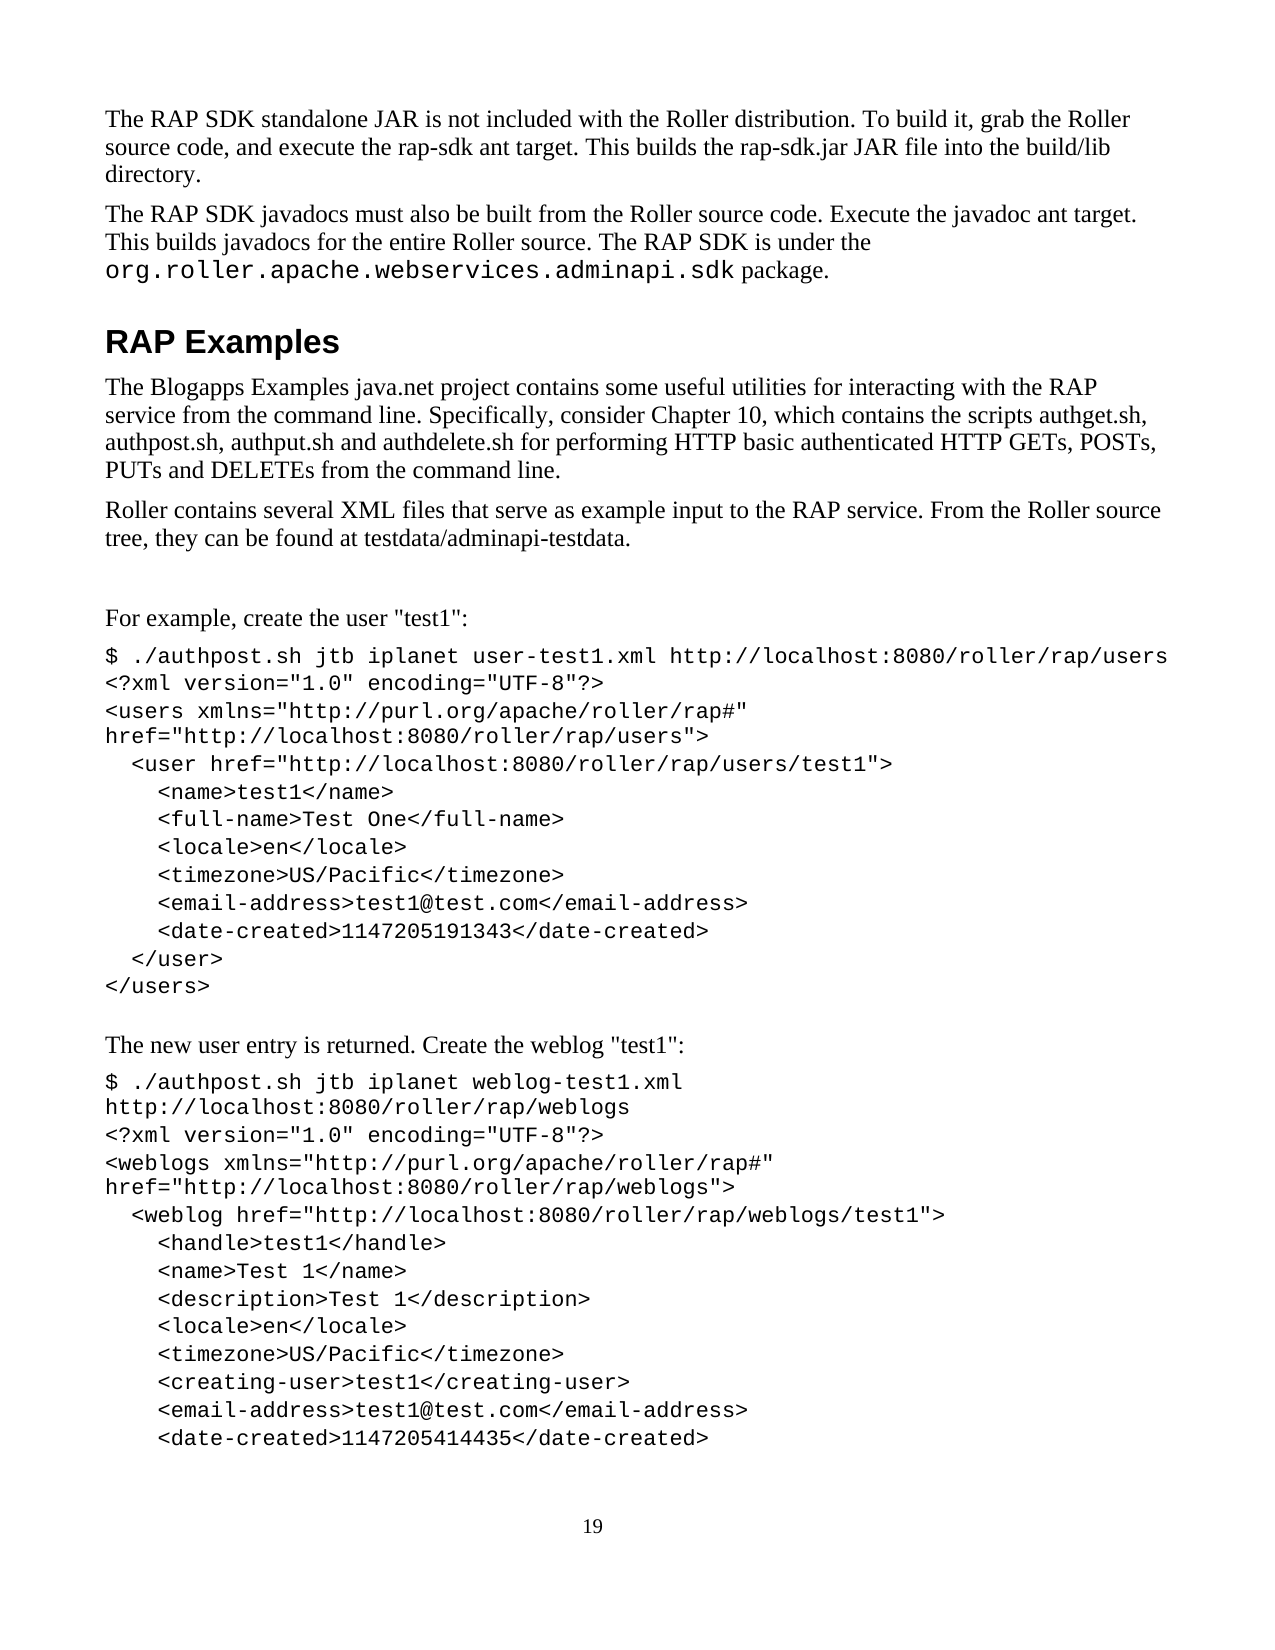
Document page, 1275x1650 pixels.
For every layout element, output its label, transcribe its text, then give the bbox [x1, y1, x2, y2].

text </user> [105, 948, 1170, 972]
text <weblog href="http://localhost:8080/roller/rap/weblogs/test1"> [105, 1204, 1170, 1229]
text $ ./authpost.sh jtb iplanet user-test1.xml http://localhost:8080/roller/rap/users [105, 645, 1170, 669]
text The Blogapps Examples java.net project contains some useful utilities for interacting with the RAP service from the command line. Specifically, consider Chapter 10, which contains the scripts authget.sh, authpost.sh, authput.sh and authdelete.sh for performing HTTP basic authenticated HTTP GETs, POSTs, PUTs and DELETEs from the command line. [105, 373, 1170, 484]
text Roller contains several XML files that serve as example input to the RAP service. From the Roller source tree, they can be found at testdata/adminapi-testdata. [105, 496, 1170, 552]
text <users xmlns="http://purl.org/apache/roller/rap#" href="http://localhost:8080/roller/rap/users"> [105, 700, 1170, 750]
text The RAP SDK standalone JAR is not included with the Roller distribution. To build it, grab the Roller source code, and execute the rap-sdk ant target. This builds the rap-sdk.jar JAR file into the build/lib directory. [105, 105, 1170, 188]
text <?xml version="1.0" encoding="UTF-8"?> [105, 673, 1170, 697]
text <email-address>test1@test.com</email-address> [105, 1399, 1170, 1424]
text <date-created>1147205414435</date-created> [105, 1427, 1170, 1452]
text </users> [105, 976, 1170, 1000]
text <locale>en</locale> [105, 1316, 1170, 1340]
text <name>Test 1</name> [105, 1260, 1170, 1285]
text <weblogs xmlns="http://purl.org/apache/roller/rap#" href="http://localhost:8080/roller/rap/weblogs"> [105, 1152, 1170, 1201]
text <email-address>test1@test.com</email-address> [105, 892, 1170, 917]
text <locale>en</locale> [105, 836, 1170, 861]
text <date-created>1147205191343</date-created> [105, 920, 1170, 945]
text <handle>test1</handle> [105, 1232, 1170, 1257]
text <description>Test 1</description> [105, 1288, 1170, 1313]
text <name>test1</name> [105, 781, 1170, 806]
text <creating-user>test1</creating-user> [105, 1371, 1170, 1396]
text The new user entry is returned. Create the weblog "test1": [105, 1031, 1170, 1059]
text <timezone>US/Pacific</timezone> [105, 1343, 1170, 1368]
text $ ./authpost.sh jtb iplanet weblog-test1.xml http://localhost:8080/roller/rap/weblogs [105, 1071, 1170, 1121]
text <user href="http://localhost:8080/roller/rap/users/test1"> [105, 753, 1170, 778]
text For example, create the user "test1": [105, 604, 1170, 632]
text <?xml version="1.0" encoding="UTF-8"?> [105, 1124, 1170, 1149]
text The RAP SDK javadocs must also be built from the Roller source code. Execute the javadoc ant target. This builds javadocs for the entire Roller source. The RAP SDK is under the org.roller.apache.webservices.adminapi.sdk package. [105, 201, 1170, 286]
text <timezone>US/Pacific</timezone> [105, 864, 1170, 889]
subtitle RAP Examples [105, 323, 1170, 361]
text <full-name>Test One</full-name> [105, 809, 1170, 833]
